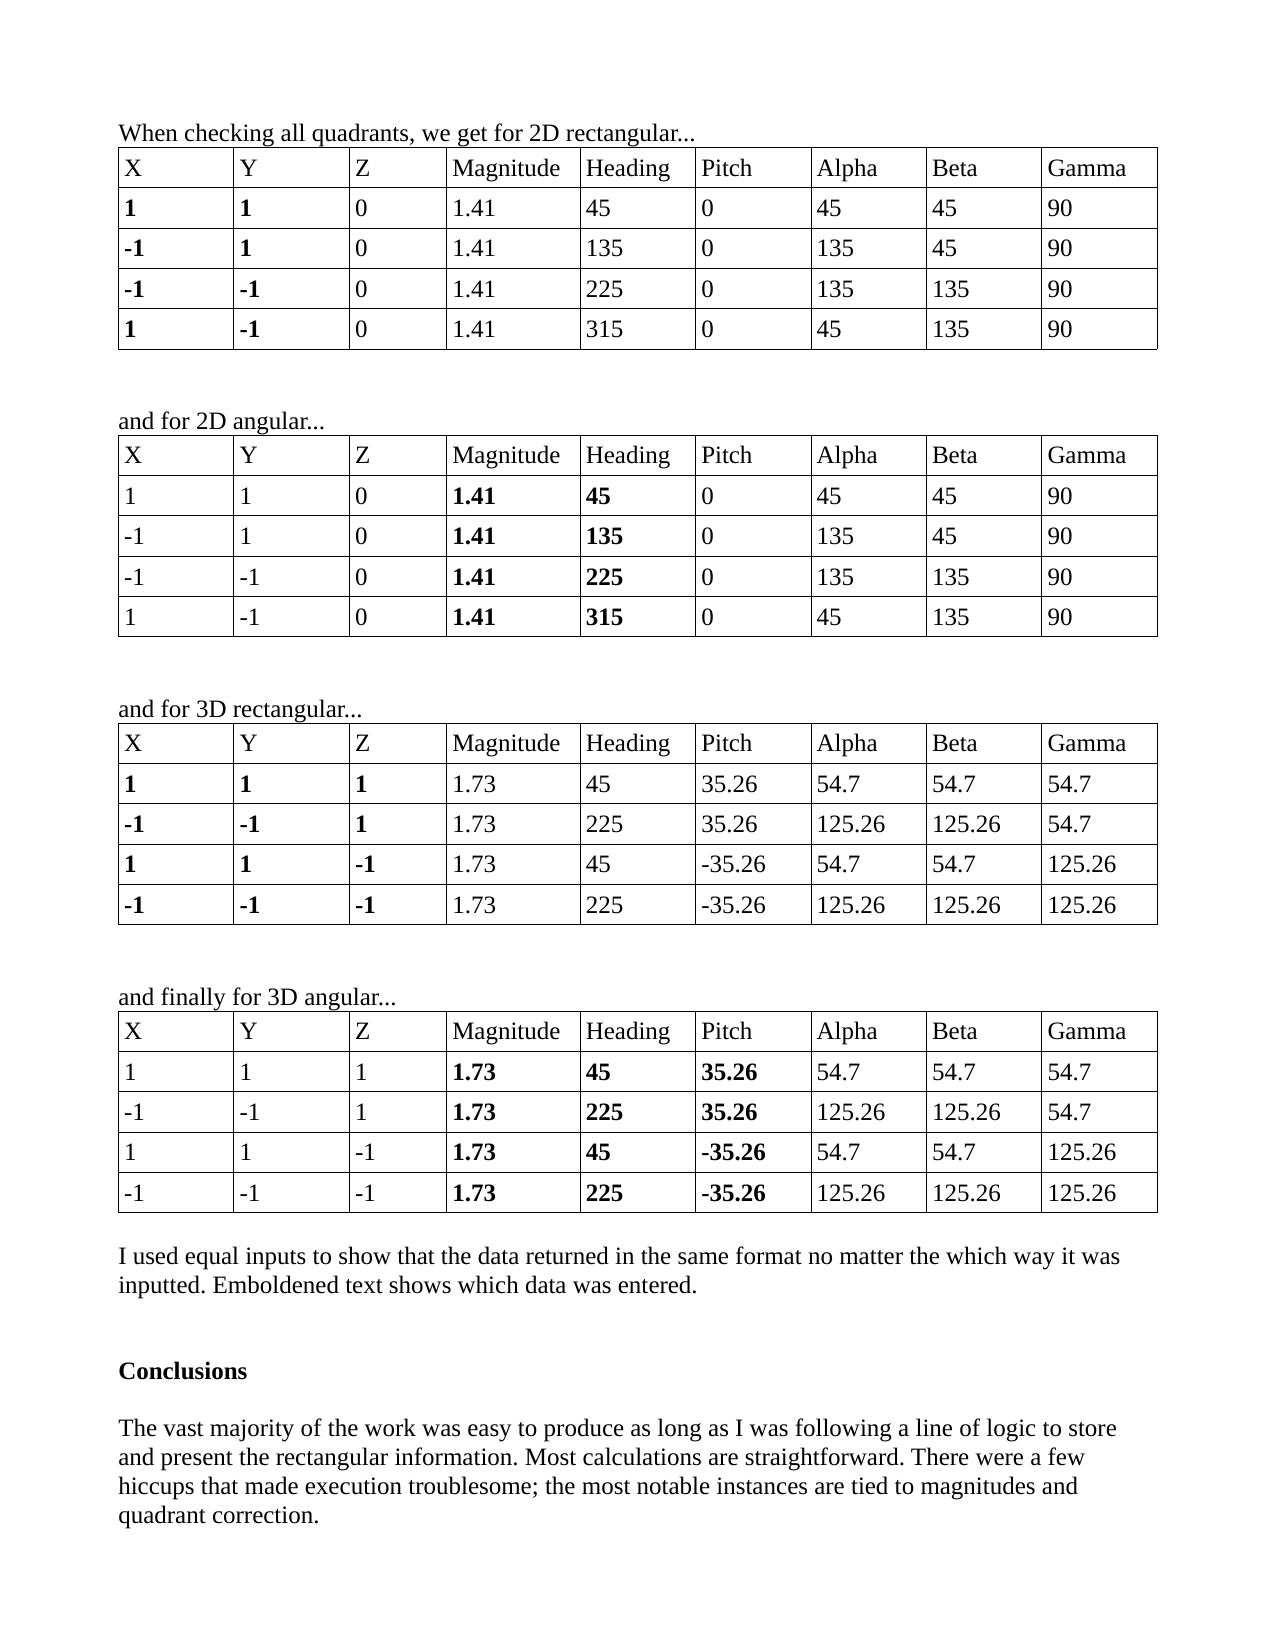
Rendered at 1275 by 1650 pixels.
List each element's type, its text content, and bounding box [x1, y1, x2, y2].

table_header Magnitude [447, 148, 580, 187]
table_cell 135 [812, 229, 926, 268]
text When checking all quadrants, we get for 2D rectangular... [118, 118, 1157, 147]
table_header Gamma [1042, 1012, 1157, 1051]
table_cell 90 [1042, 597, 1157, 636]
table_header Gamma [1042, 148, 1157, 187]
table_cell 1 [234, 516, 349, 556]
table_cell 0 [696, 557, 811, 596]
table_header Beta [927, 436, 1041, 475]
text I used equal inputs to show that the data returned in the same format no matter the which way it was inputted. Emboldened text shows which data was entered. [118, 1241, 1157, 1298]
table_cell 1 [119, 1052, 233, 1091]
table_cell 125.26 [927, 804, 1041, 844]
table_header Y [234, 1012, 349, 1051]
table_header Alpha [812, 148, 926, 187]
table_cell 54.7 [812, 1133, 926, 1172]
table_header Heading [581, 724, 695, 763]
table_cell 45 [581, 1052, 695, 1091]
table_cell 35.26 [696, 1092, 811, 1132]
table_header Magnitude [447, 724, 580, 763]
table_cell 0 [696, 269, 811, 308]
table_cell 225 [581, 1173, 695, 1212]
table_header Gamma [1042, 724, 1157, 763]
table_header Pitch [696, 436, 811, 475]
table_header Alpha [812, 724, 926, 763]
table_cell -1 [119, 804, 233, 844]
table_cell 1 [119, 188, 233, 227]
table_cell -35.26 [696, 845, 811, 884]
table_cell 0 [350, 188, 446, 227]
table_cell -1 [234, 1173, 349, 1212]
table_cell 54.7 [927, 845, 1041, 884]
table_cell -1 [119, 557, 233, 596]
table_cell 125.26 [812, 1173, 926, 1212]
table_cell 45 [581, 764, 695, 803]
text Conclusions [118, 1356, 1157, 1385]
table_cell 1.73 [447, 1092, 580, 1132]
table_cell 0 [350, 309, 446, 348]
table_header Heading [581, 1012, 695, 1051]
table_cell 0 [696, 516, 811, 556]
table_cell 225 [581, 885, 695, 924]
table_cell 1.41 [447, 557, 580, 596]
table_cell 54.7 [812, 1052, 926, 1091]
table_cell 0 [350, 516, 446, 556]
table_cell 90 [1042, 269, 1157, 308]
text and finally for 3D angular... [118, 982, 1157, 1011]
table_header Y [234, 724, 349, 763]
table_cell 0 [696, 188, 811, 227]
table_cell 1 [119, 1133, 233, 1172]
table_cell 225 [581, 557, 695, 596]
table_cell 125.26 [1042, 1173, 1157, 1212]
table_cell -1 [350, 845, 446, 884]
table_cell 1 [119, 764, 233, 803]
table_cell 135 [927, 557, 1041, 596]
table_header Pitch [696, 724, 811, 763]
table_cell 315 [581, 597, 695, 636]
table_cell -1 [234, 597, 349, 636]
table_cell 45 [812, 309, 926, 348]
table_cell 1.41 [447, 188, 580, 227]
table_header Beta [927, 724, 1041, 763]
table_cell -1 [119, 229, 233, 268]
table_cell 1.73 [447, 1133, 580, 1172]
table_cell -1 [350, 885, 446, 924]
table_header Z [350, 148, 446, 187]
table_cell 0 [350, 597, 446, 636]
table_cell 54.7 [1042, 1092, 1157, 1132]
table_cell 45 [812, 188, 926, 227]
table_cell 1.73 [447, 1052, 580, 1091]
table_cell -1 [350, 1133, 446, 1172]
table_header X [119, 148, 233, 187]
table_cell -1 [119, 1092, 233, 1132]
table_cell 135 [581, 516, 695, 556]
table_cell 135 [812, 269, 926, 308]
table_cell 0 [350, 476, 446, 515]
table_cell 90 [1042, 229, 1157, 268]
table_cell 125.26 [812, 804, 926, 844]
table_cell 0 [350, 229, 446, 268]
table_cell 125.26 [1042, 885, 1157, 924]
table_cell 225 [581, 1092, 695, 1132]
text The vast majority of the work was easy to produce as long as I was following a line of logic to store and present the rectangular information. Most calculations are straightforward. There were a few hiccups that made execution troublesome; the most notable instances are tied to magnitudes and quadrant correction. [118, 1413, 1157, 1528]
table_cell 1.73 [447, 804, 580, 844]
table_cell 1 [350, 804, 446, 844]
table_cell -1 [234, 557, 349, 596]
table_cell 1 [234, 188, 349, 227]
table_cell 35.26 [696, 1052, 811, 1091]
table_cell 45 [927, 516, 1041, 556]
table_cell 0 [696, 597, 811, 636]
table_cell -1 [234, 1092, 349, 1132]
table_cell 90 [1042, 557, 1157, 596]
table_cell 135 [812, 557, 926, 596]
table_header X [119, 436, 233, 475]
table_cell 0 [696, 229, 811, 268]
table_cell 54.7 [1042, 804, 1157, 844]
table_cell 1 [119, 309, 233, 348]
table_cell 1 [119, 845, 233, 884]
table_cell 90 [1042, 476, 1157, 515]
table_cell -35.26 [696, 1173, 811, 1212]
table_header Alpha [812, 1012, 926, 1051]
table_cell 1 [350, 764, 446, 803]
table_cell 1.73 [447, 845, 580, 884]
table_header Heading [581, 148, 695, 187]
table_cell -1 [119, 1173, 233, 1212]
table_header Gamma [1042, 436, 1157, 475]
table_cell 1.41 [447, 229, 580, 268]
table_cell 1.41 [447, 476, 580, 515]
table_cell 135 [812, 516, 926, 556]
table_header Z [350, 436, 446, 475]
table_cell 1 [119, 597, 233, 636]
table_cell 135 [927, 597, 1041, 636]
table_cell 45 [581, 1133, 695, 1172]
table_header Pitch [696, 1012, 811, 1051]
table_cell 35.26 [696, 764, 811, 803]
table_cell -1 [119, 516, 233, 556]
table_cell 45 [581, 845, 695, 884]
table_cell -1 [234, 269, 349, 308]
table_header Magnitude [447, 436, 580, 475]
table_cell 1 [119, 476, 233, 515]
table_cell 125.26 [812, 1092, 926, 1132]
table_cell -1 [234, 309, 349, 348]
table_cell 1 [234, 476, 349, 515]
table_cell 125.26 [927, 885, 1041, 924]
table_cell -35.26 [696, 1133, 811, 1172]
table_cell 1 [234, 229, 349, 268]
table_cell 54.7 [812, 764, 926, 803]
table_cell 35.26 [696, 804, 811, 844]
table_cell 1 [234, 1133, 349, 1172]
table_cell 45 [927, 188, 1041, 227]
table_cell 54.7 [927, 1052, 1041, 1091]
table_cell 90 [1042, 309, 1157, 348]
table_cell 54.7 [927, 1133, 1041, 1172]
table_cell 45 [581, 188, 695, 227]
table_header Magnitude [447, 1012, 580, 1051]
table_cell 1 [350, 1052, 446, 1091]
table_cell 54.7 [927, 764, 1041, 803]
table_cell -1 [234, 804, 349, 844]
table_cell -1 [234, 885, 349, 924]
table_cell 1.41 [447, 269, 580, 308]
table_cell 1 [234, 845, 349, 884]
table_cell 125.26 [1042, 1133, 1157, 1172]
table_cell 125.26 [927, 1092, 1041, 1132]
table_cell 45 [812, 476, 926, 515]
table_header X [119, 724, 233, 763]
table_cell 1.73 [447, 885, 580, 924]
table_cell 225 [581, 804, 695, 844]
table_cell 0 [696, 309, 811, 348]
table_cell 1.73 [447, 764, 580, 803]
table_header Beta [927, 1012, 1041, 1051]
table_cell 54.7 [1042, 1052, 1157, 1091]
table_cell 125.26 [1042, 845, 1157, 884]
table_cell 1.73 [447, 1173, 580, 1212]
table_cell 135 [927, 309, 1041, 348]
table_cell 125.26 [927, 1173, 1041, 1212]
table_cell 90 [1042, 188, 1157, 227]
table_cell 45 [812, 597, 926, 636]
table_cell 90 [1042, 516, 1157, 556]
table_cell 1 [350, 1092, 446, 1132]
table_cell 125.26 [812, 885, 926, 924]
table_cell -1 [119, 269, 233, 308]
table_cell 1 [234, 764, 349, 803]
table_header X [119, 1012, 233, 1051]
table_header Z [350, 1012, 446, 1051]
table_header Y [234, 436, 349, 475]
table_cell -1 [350, 1173, 446, 1212]
table_cell 135 [927, 269, 1041, 308]
table_cell 0 [350, 269, 446, 308]
table_cell 1.41 [447, 516, 580, 556]
table_header Z [350, 724, 446, 763]
text and for 2D angular... [118, 406, 1157, 435]
table_header Beta [927, 148, 1041, 187]
table_cell 1 [234, 1052, 349, 1091]
table_cell 1.41 [447, 597, 580, 636]
table_cell -35.26 [696, 885, 811, 924]
table_cell 54.7 [812, 845, 926, 884]
table_cell 45 [927, 476, 1041, 515]
table_cell 315 [581, 309, 695, 348]
table_header Y [234, 148, 349, 187]
table_cell 135 [581, 229, 695, 268]
table_header Heading [581, 436, 695, 475]
table_cell 54.7 [1042, 764, 1157, 803]
table_cell 45 [581, 476, 695, 515]
table_cell 1.41 [447, 309, 580, 348]
table_cell 0 [350, 557, 446, 596]
table_cell 45 [927, 229, 1041, 268]
table_cell -1 [119, 885, 233, 924]
table_cell 0 [696, 476, 811, 515]
table_cell 225 [581, 269, 695, 308]
table_header Alpha [812, 436, 926, 475]
text and for 3D rectangular... [118, 694, 1157, 723]
table_header Pitch [696, 148, 811, 187]
